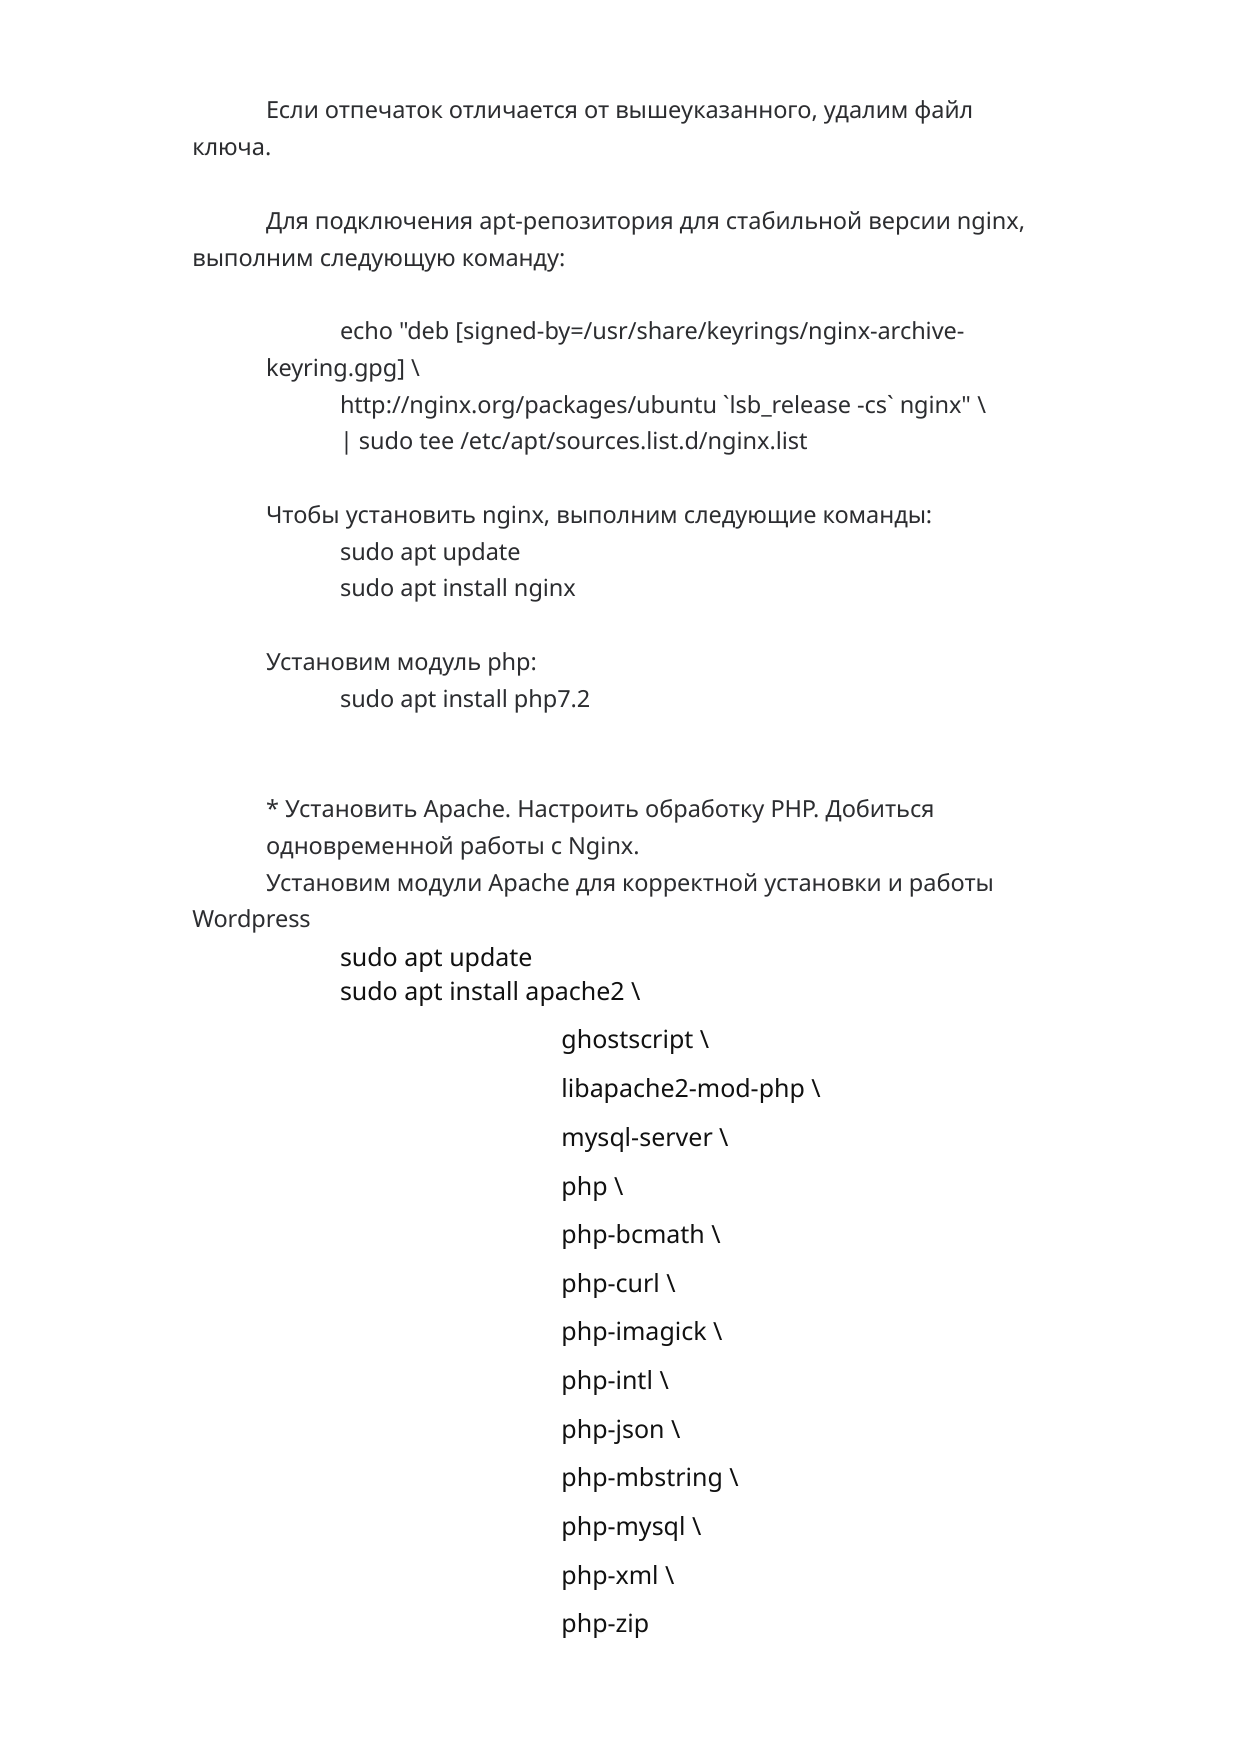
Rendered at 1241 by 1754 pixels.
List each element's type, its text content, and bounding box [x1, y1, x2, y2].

text sudo apt update [118, 535, 1122, 567]
text Если отпечаток отличается от вышеуказанного, удалим файл ключа. [118, 94, 1122, 162]
text Установим модуль php: [118, 645, 1122, 677]
text http://nginx.org/packages/ubuntu `lsb_release -cs` nginx" \ [118, 388, 1122, 420]
text sudo apt update [118, 939, 1122, 973]
text Для подключения apt-репозитория для стабильной версии nginx, выполним следующую команду: [118, 204, 1122, 273]
text php-mbstring \ [118, 1460, 1122, 1494]
text sudo apt install apache2 \ [118, 973, 1122, 1008]
text php-bcmath \ [118, 1217, 1122, 1251]
text php \ [118, 1168, 1122, 1202]
text mysql-server \ [118, 1119, 1122, 1153]
text php-xml \ [118, 1557, 1122, 1591]
text sudo apt install php7.2 [118, 682, 1122, 714]
text Чтобы установить nginx, выполним следующие команды: [118, 498, 1122, 530]
text echo "deb [signed-by=/usr/share/keyrings/nginx-archive- keyring.gpg] \ [118, 314, 1122, 383]
text | sudo tee /etc/apt/sources.list.d/nginx.list [118, 425, 1122, 457]
text sudo apt install nginx [118, 572, 1122, 604]
text ghostscript \ [118, 1022, 1122, 1056]
text php-json \ [118, 1411, 1122, 1445]
text Установим модули Apache для корректной установки и работы Wordpress [118, 866, 1122, 935]
text libapache2-mod-php \ [118, 1071, 1122, 1105]
text php-zip [118, 1606, 1122, 1640]
text * Установить Apache. Настроить обработку PHP. Добиться одновременной работы с Nginx. [118, 792, 1122, 861]
text php-imagick \ [118, 1314, 1122, 1348]
text php-intl \ [118, 1363, 1122, 1397]
text php-mysql \ [118, 1509, 1122, 1543]
text php-curl \ [118, 1265, 1122, 1299]
